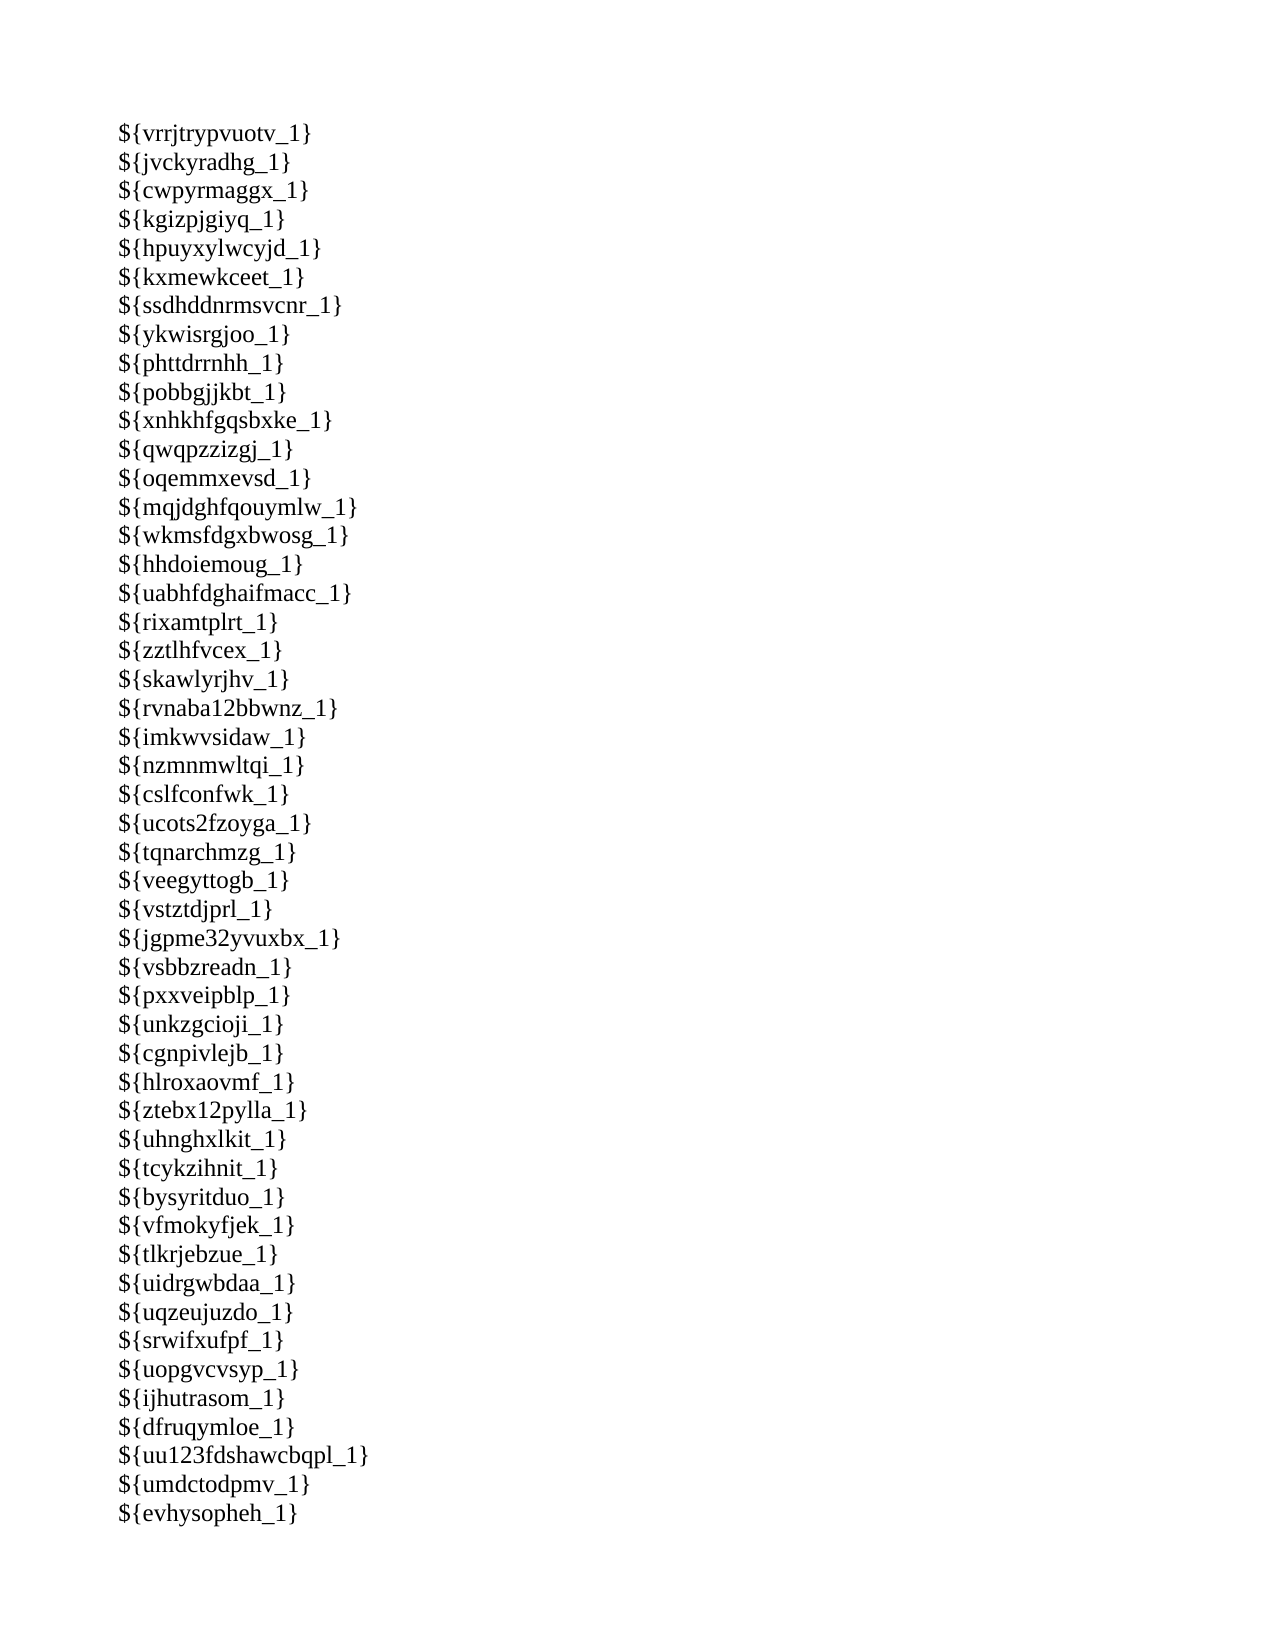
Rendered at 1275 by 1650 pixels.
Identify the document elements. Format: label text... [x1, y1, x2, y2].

text ${uqzeujuzdo_1} [118, 1297, 1157, 1326]
text ${oqemmxevsd_1} [118, 463, 1157, 492]
text ${nzmnmwltqi_1} [118, 751, 1157, 779]
text ${mqjdghfqouymlw_1} [118, 492, 1157, 521]
text ${vsbbzreadn_1} [118, 952, 1157, 981]
text ${ssdhddnrmsvcnr_1} [118, 291, 1157, 319]
text ${zztlhfvcex_1} [118, 636, 1157, 664]
text ${srwifxufpf_1} [118, 1326, 1157, 1354]
text ${kxmewkceet_1} [118, 262, 1157, 291]
text ${pxxveipblp_1} [118, 981, 1157, 1009]
text ${uu123fdshawcbqpl_1} [118, 1441, 1157, 1469]
text ${imkwvsidaw_1} [118, 722, 1157, 751]
text ${phttdrrnhh_1} [118, 348, 1157, 377]
text ${kgizpjgiyq_1} [118, 204, 1157, 233]
text ${uhnghxlkit_1} [118, 1124, 1157, 1153]
text ${rvnaba12bbwnz_1} [118, 693, 1157, 722]
text ${umdctodpmv_1} [118, 1469, 1157, 1498]
text ${cslfconfwk_1} [118, 779, 1157, 808]
text ${bysyritduo_1} [118, 1182, 1157, 1211]
text ${ijhutrasom_1} [118, 1383, 1157, 1412]
text ${cwpyrmaggx_1} [118, 176, 1157, 204]
text ${cgnpivlejb_1} [118, 1038, 1157, 1067]
text ${hpuyxylwcyjd_1} [118, 233, 1157, 262]
text ${hhdoiemoug_1} [118, 549, 1157, 578]
text ${uopgvcvsyp_1} [118, 1354, 1157, 1383]
text ${hlroxaovmf_1} [118, 1067, 1157, 1096]
text ${evhysopheh_1} [118, 1498, 1157, 1527]
text ${jvckyradhg_1} [118, 147, 1157, 176]
text ${skawlyrjhv_1} [118, 664, 1157, 693]
text ${tqnarchmzg_1} [118, 837, 1157, 866]
text ${qwqpzzizgj_1} [118, 434, 1157, 463]
text ${rixamtplrt_1} [118, 607, 1157, 636]
text ${tcykzihnit_1} [118, 1153, 1157, 1182]
text ${pobbgjjkbt_1} [118, 377, 1157, 406]
text ${veegyttogb_1} [118, 866, 1157, 894]
text ${vstztdjprl_1} [118, 894, 1157, 923]
text ${vrrjtrypvuotv_1} [118, 118, 1157, 147]
text ${ucots2fzoyga_1} [118, 808, 1157, 837]
text ${jgpme32yvuxbx_1} [118, 923, 1157, 952]
text ${xnhkhfgqsbxke_1} [118, 406, 1157, 434]
text ${ztebx12pylla_1} [118, 1096, 1157, 1124]
text ${ykwisrgjoo_1} [118, 319, 1157, 348]
text ${wkmsfdgxbwosg_1} [118, 521, 1157, 549]
text ${dfruqymloe_1} [118, 1412, 1157, 1441]
text ${uabhfdghaifmacc_1} [118, 578, 1157, 607]
text ${tlkrjebzue_1} [118, 1239, 1157, 1268]
text ${vfmokyfjek_1} [118, 1211, 1157, 1239]
text ${unkzgcioji_1} [118, 1009, 1157, 1038]
text ${uidrgwbdaa_1} [118, 1268, 1157, 1297]
